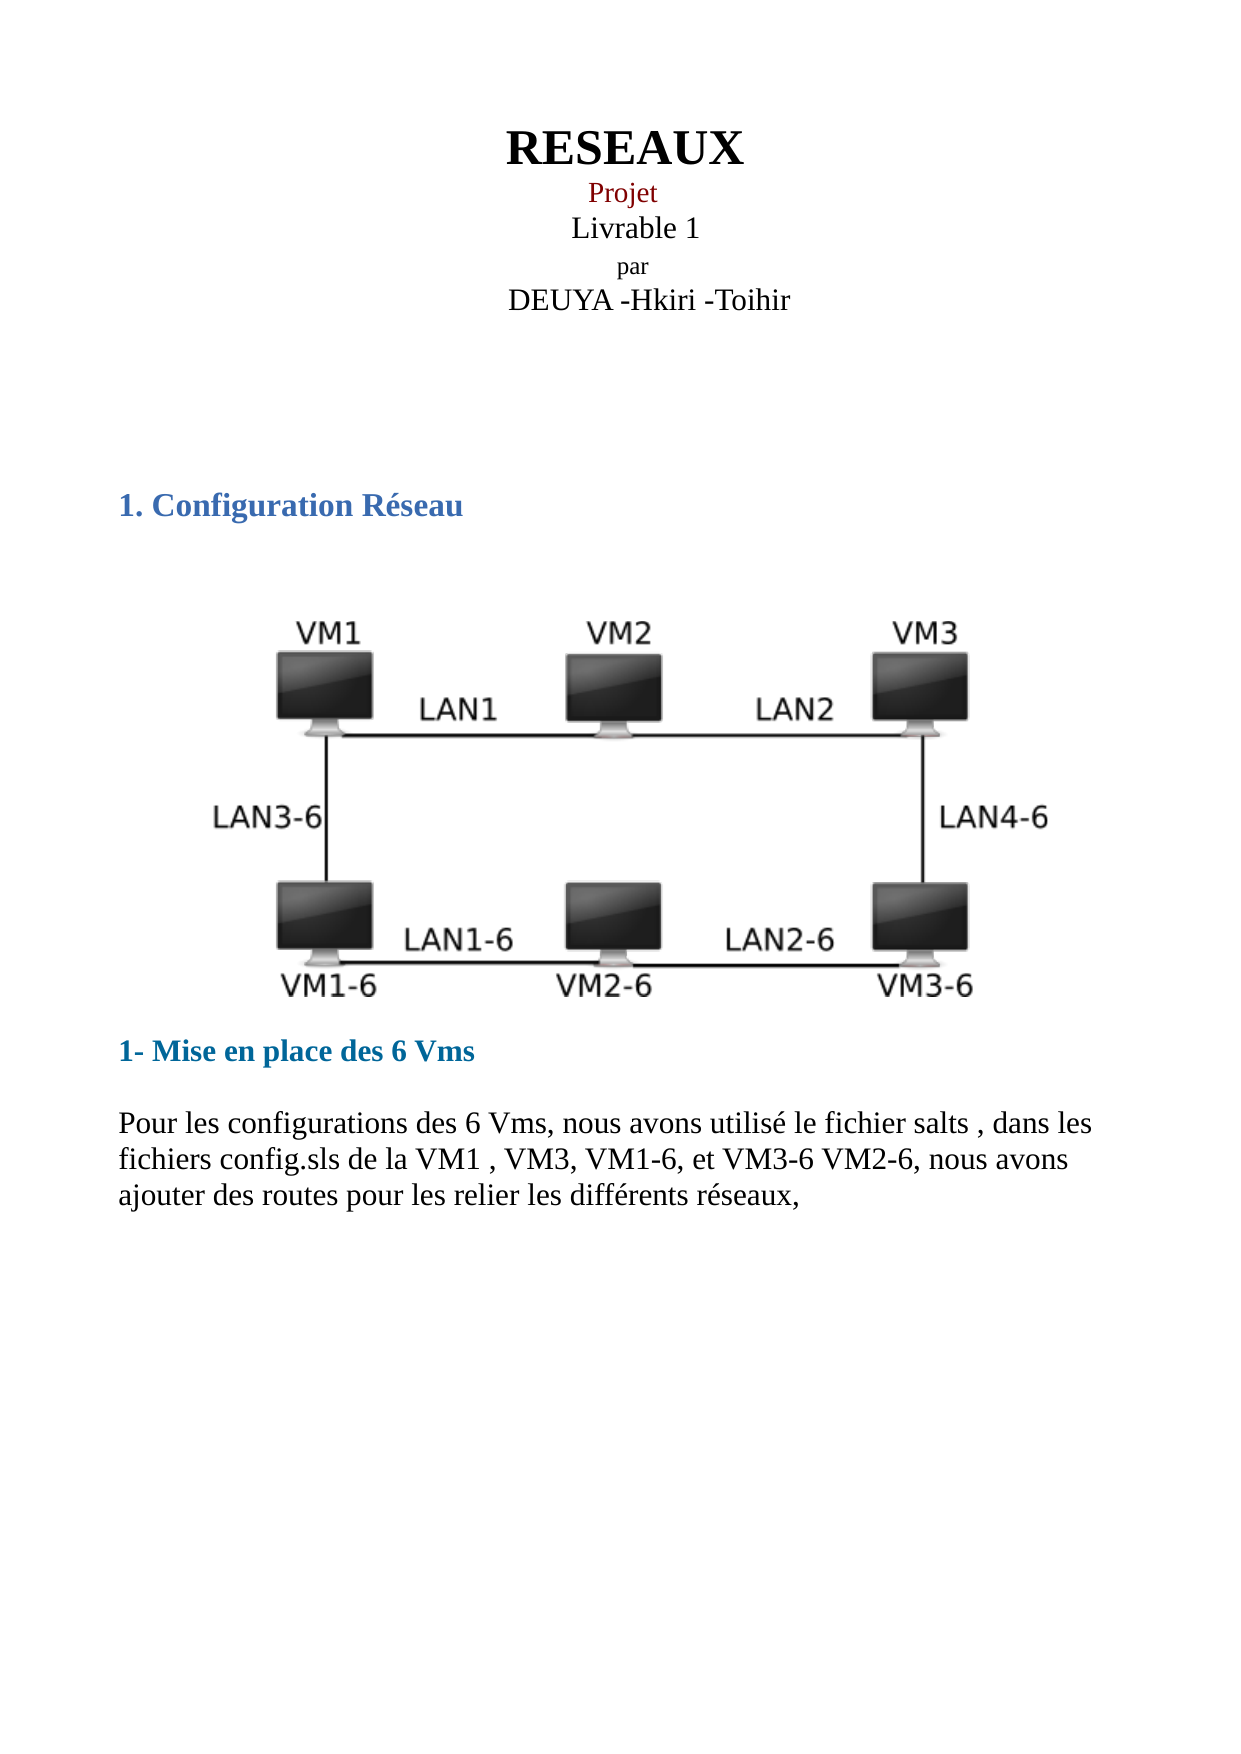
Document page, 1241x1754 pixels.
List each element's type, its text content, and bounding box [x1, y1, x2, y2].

text Projet [118, 176, 1122, 209]
text 1- Mise en place des 6 Vms [118, 1032, 1122, 1068]
text Livrable 1 [118, 209, 1122, 245]
picture [192, 621, 1048, 997]
subtitle 1. Configuration Réseau [118, 486, 1122, 524]
text Pour les configurations des 6 Vms, nous avons utilisé le fichier salts , dans les fichiers config.sls de la VM1 , VM3, VM1-6, et VM3-6 VM2-6, nous avons ajouter des routes pour les relier les différents réseaux, [118, 1104, 1122, 1212]
text RESEAUX [118, 118, 1122, 176]
text DEUYA -Hkiri -Toihir [118, 281, 1122, 317]
text par [118, 245, 1122, 281]
